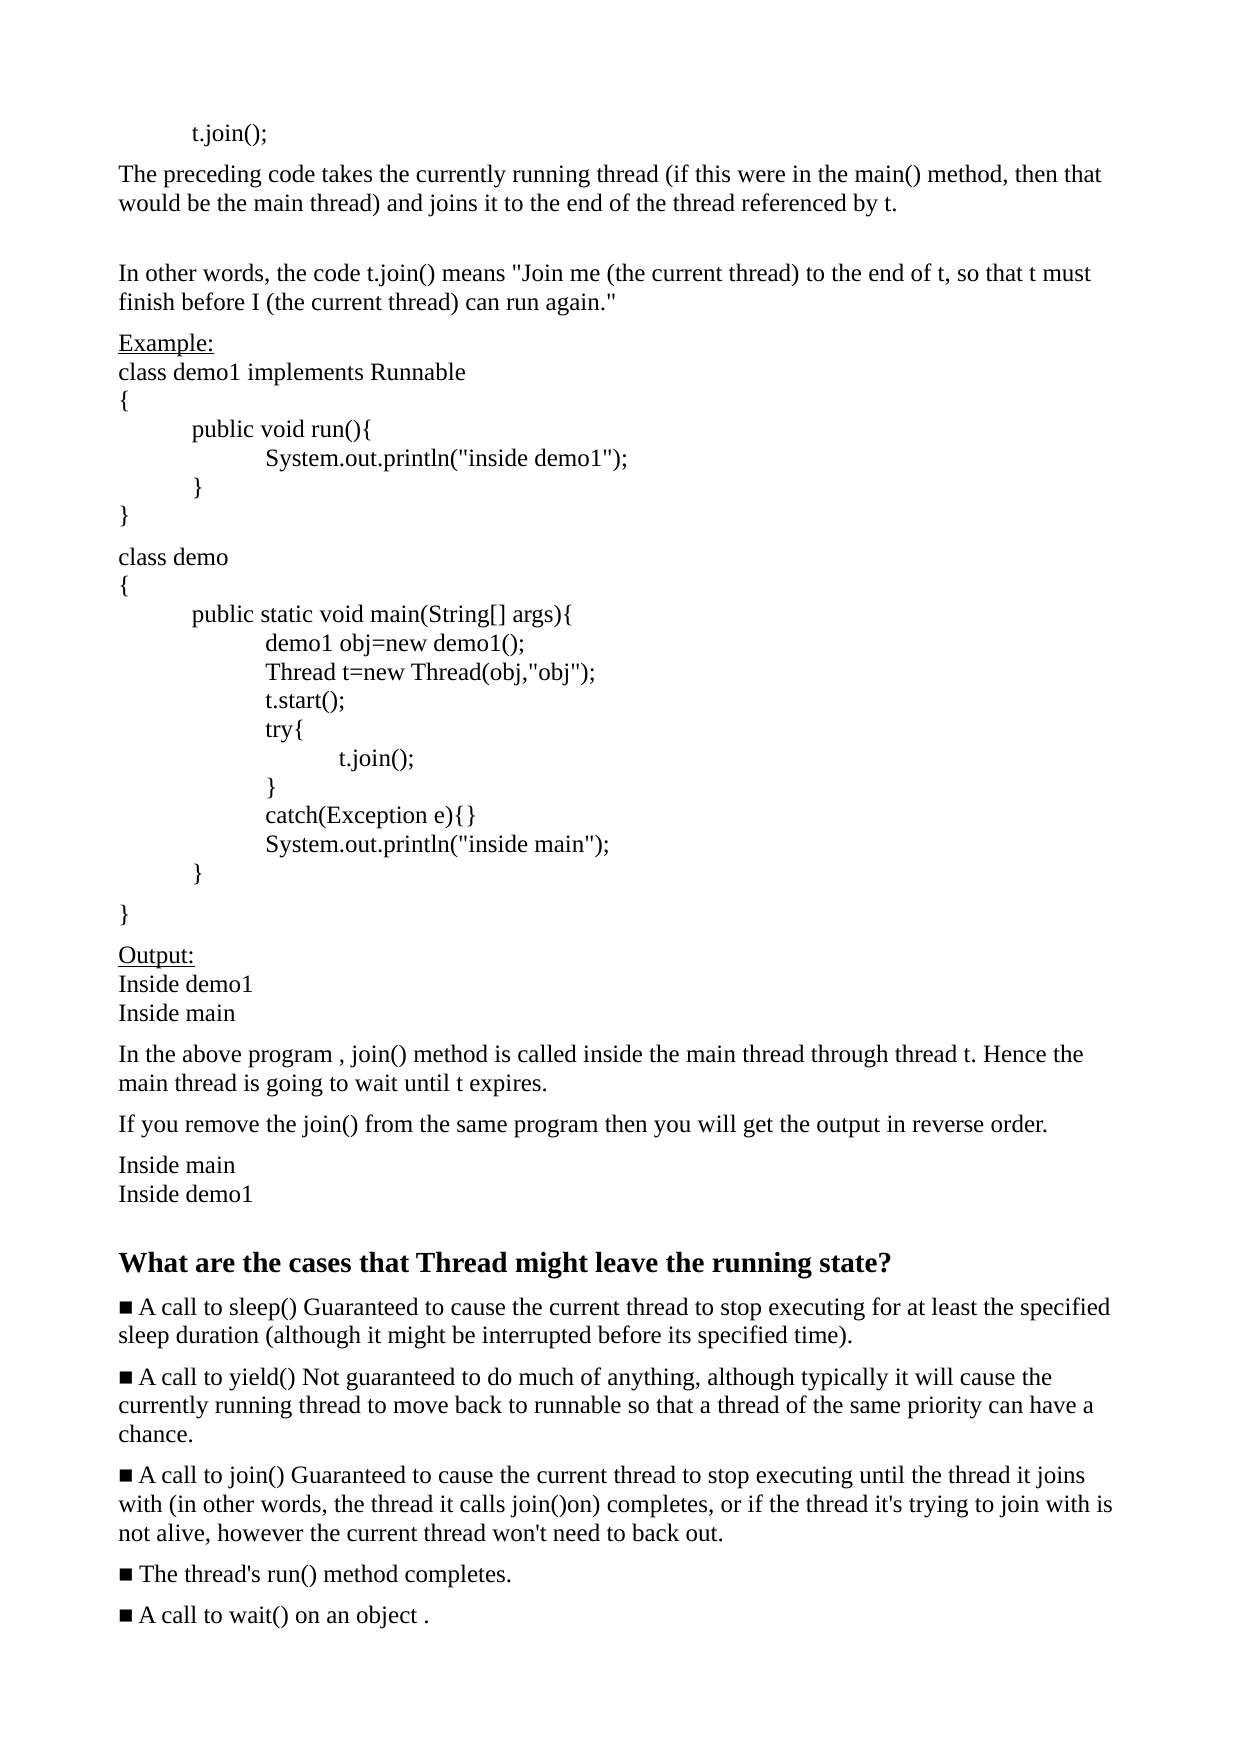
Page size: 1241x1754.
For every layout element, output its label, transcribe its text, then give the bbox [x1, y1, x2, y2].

text Inside main Inside demo1 [118, 1151, 1122, 1208]
text } [118, 899, 1122, 928]
text Output: Inside demo1 Inside main [118, 941, 1122, 1027]
text ■ A call to yield() Not guaranteed to do much of anything, although typically it will cause the currently running thread to move back to runnable so that a thread of the same priority can have a chance. [118, 1362, 1122, 1448]
text t.join(); [118, 118, 1122, 147]
text If you remove the join() from the same program then you will get the output in reverse order. [118, 1109, 1122, 1138]
text In other words, the code t.join() means "Join me (the current thread) to the end of t, so that t must finish before I (the current thread) can run again." [118, 229, 1122, 316]
text The preceding code takes the currently running thread (if this were in the main() method, then that would be the main thread) and joins it to the end of the thread referenced by t. [118, 159, 1122, 217]
text ■ A call to join() Guaranteed to cause the current thread to stop executing until the thread it joins with (in other words, the thread it calls join()on) completes, or if the thread it's trying to join with is not alive, however the current thread won't need to back out. [118, 1460, 1122, 1547]
text ■ The thread's run() method completes. [118, 1559, 1122, 1588]
text In the above program , join() method is called inside the main thread through thread t. Hence the main thread is going to wait until t expires. [118, 1039, 1122, 1097]
subtitle What are the cases that Thread might leave the running state? [118, 1246, 1122, 1279]
text class demo { public static void main(String[] args){ demo1 obj=new demo1(); Thread t=new Thread(obj,"obj"); t.start(); try{ t.join(); } catch(Exception e){} System.out.println("inside main"); } [118, 542, 1122, 887]
text ■ A call to wait() on an object . [118, 1600, 1122, 1629]
text ■ A call to sleep() Guaranteed to cause the current thread to stop executing for at least the specified sleep duration (although it might be interrupted before its specified time). [118, 1292, 1122, 1349]
text Example: class demo1 implements Runnable { public void run(){ System.out.println("inside demo1"); } } [118, 328, 1122, 529]
